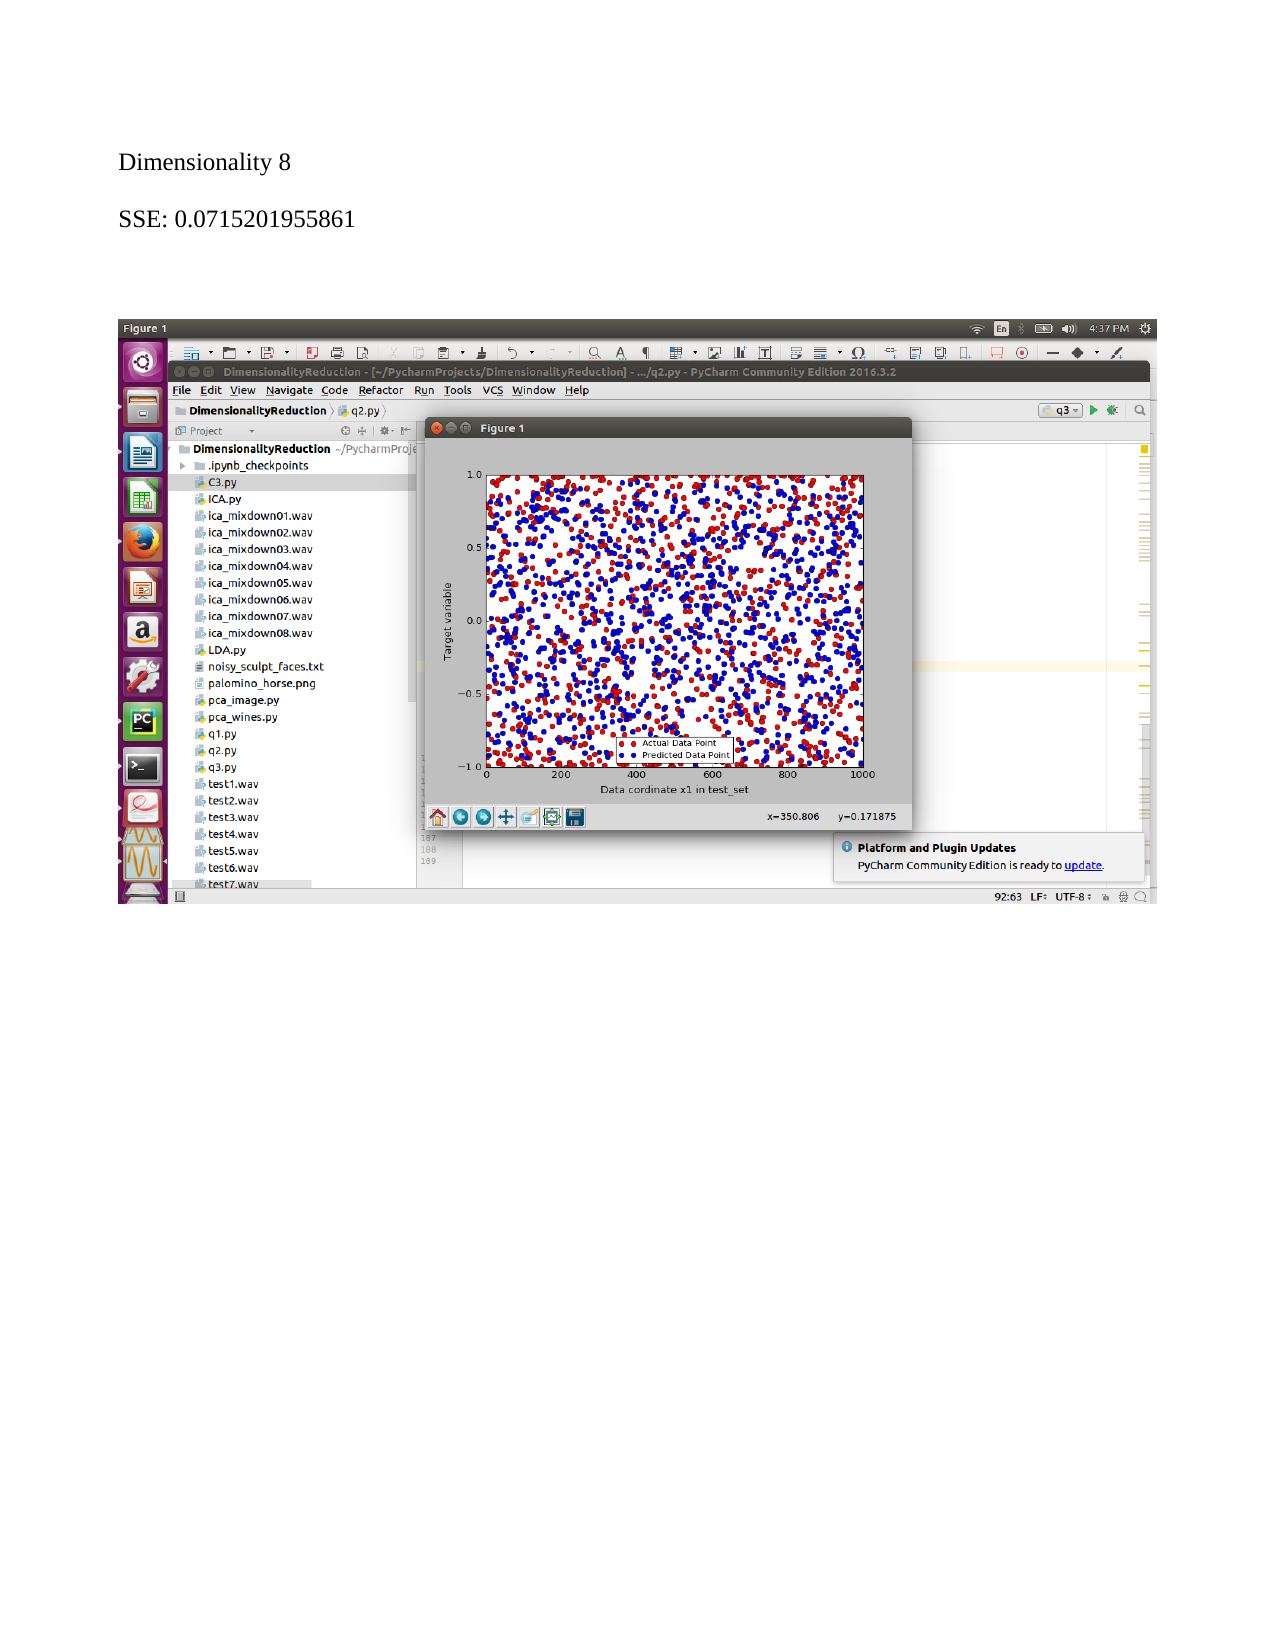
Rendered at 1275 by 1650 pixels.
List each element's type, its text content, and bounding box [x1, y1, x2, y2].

picture [118, 319, 1157, 904]
text SSE: 0.0715201955861 [118, 204, 1157, 233]
text Dimensionality 8 [118, 147, 1157, 176]
